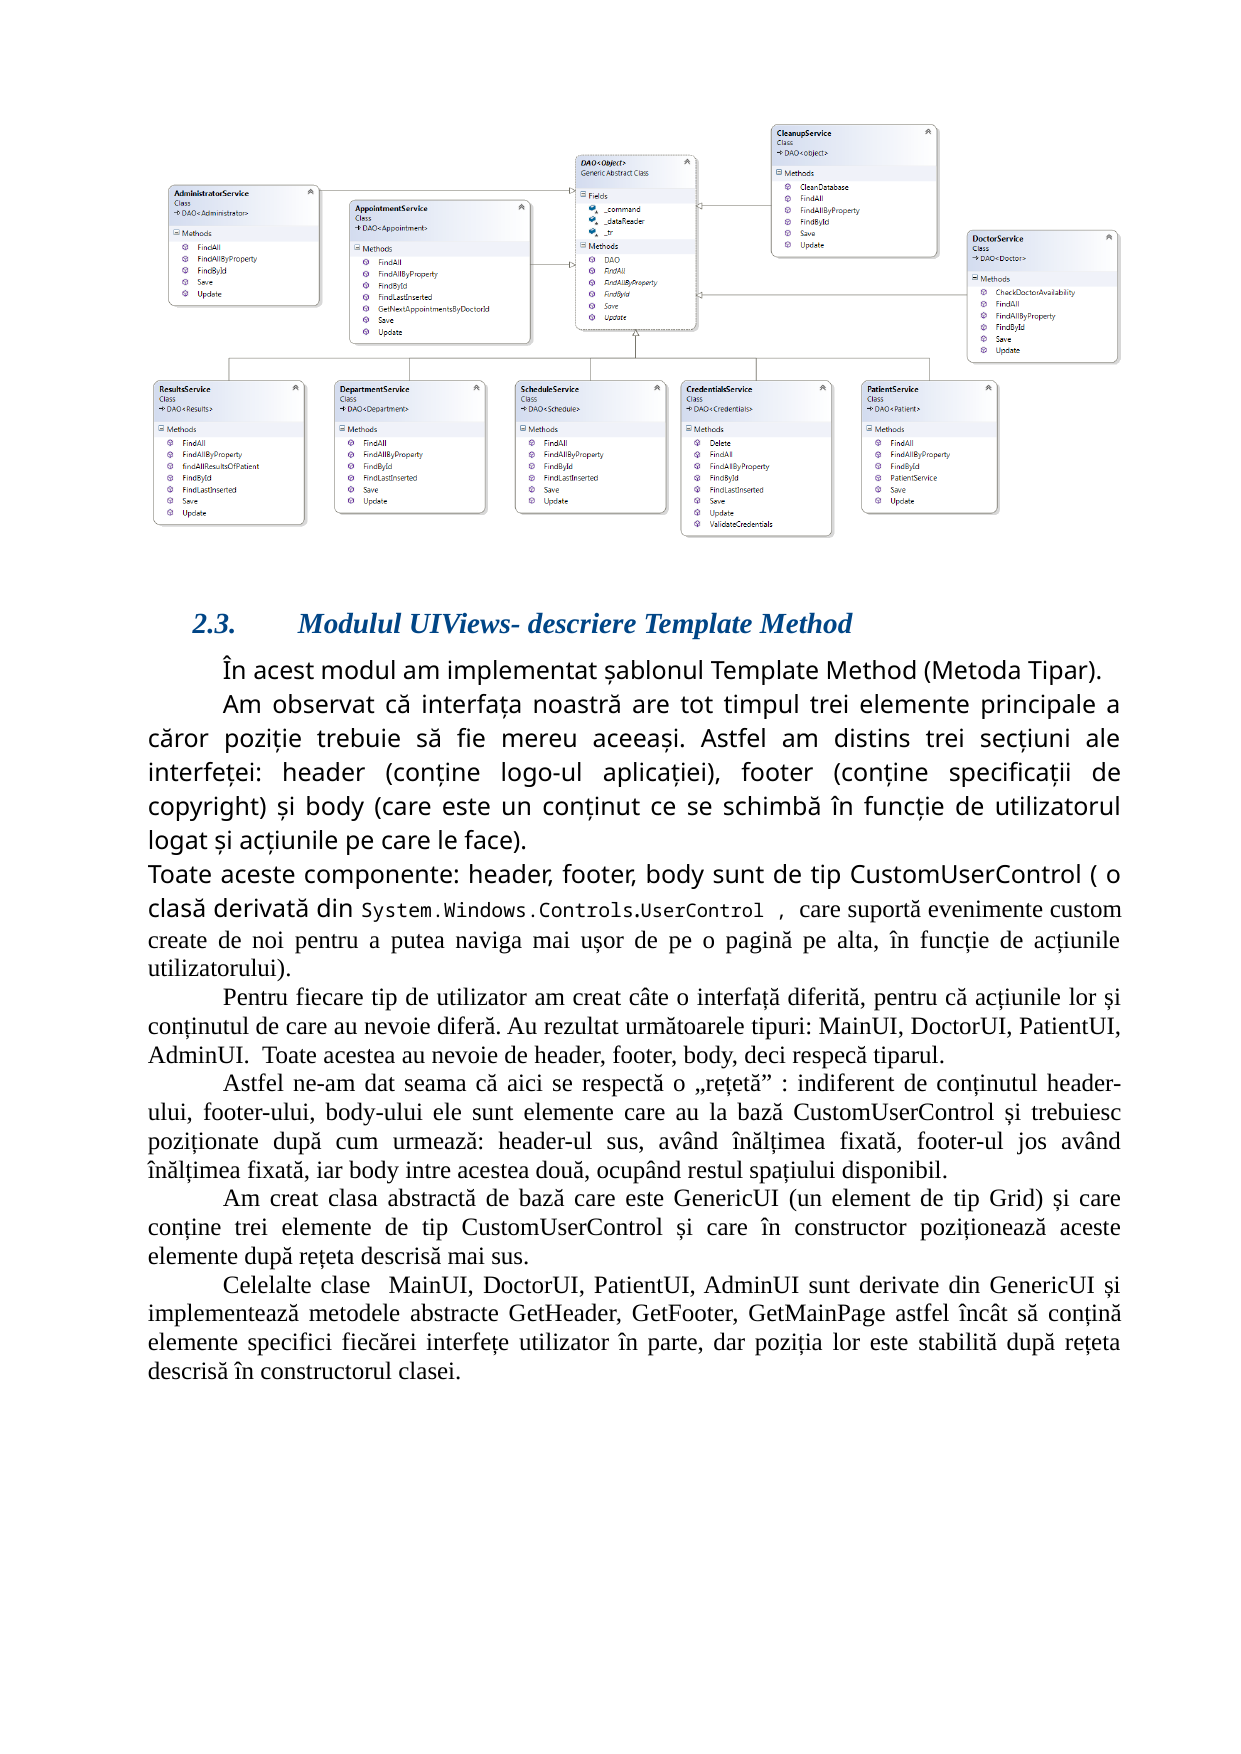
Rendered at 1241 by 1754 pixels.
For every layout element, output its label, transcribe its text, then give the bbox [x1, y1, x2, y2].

picture [147, 118, 1122, 541]
subtitle Modulul UIViews- descriere Template Method [192, 606, 1122, 640]
text Celelalte clase MainUI, DoctorUI, PatientUI, AdminUI sunt derivate din GenericUI și implementează metodele abstracte GetHeader, GetFooter, GetMainPage astfel încât să conțină elemente specifici fiecărei interfețe utilizator în parte, dar poziția lor este stabilită după rețeta descrisă în constructorul clasei. [148, 1270, 1122, 1385]
text Pentru fiecare tip de utilizator am creat câte o interfață diferită, pentru că acțiunile lor și conținutul de care au nevoie diferă. Au rezultat următoarele tipuri: MainUI, DoctorUI, PatientUI, AdminUI. Toate acestea au nevoie de header, footer, body, deci respecă tiparul. [148, 982, 1122, 1068]
text Am observat că interfața noastră are tot timpul trei elemente principale a căror poziție trebuie să fie mereu aceeași. Astfel am distins trei secțiuni ale interfeței: header (conține logo-ul aplicației), footer (conține specificații de copyright) și body (care este un conținut ce se schimbă în funcție de utilizatorul logat și acțiunile pe care le face). [148, 686, 1122, 857]
text În acest modul am implementat șablonul Template Method (Metoda Tipar). [148, 652, 1122, 686]
text Astfel ne-am dat seama că aici se respectă o „rețetă” : indiferent de conținutul header-ului, footer-ului, body-ului ele sunt elemente care au la bază CustomUserControl și trebuiesc poziționate după cum urmează: header-ul sus, având înălțimea fixată, footer-ul jos având înălțimea fixată, iar body intre acestea două, ocupând restul spațiului disponibil. [148, 1068, 1122, 1183]
text Toate aceste componente: header, footer, body sunt de tip CustomUserControl ( o clasă derivată din System.Windows.Controls.UserControl , care suportă evenimente custom create de noi pentru a putea naviga mai ușor de pe o pagină pe alta, în funcție de acțiunile utilizatorului). [148, 857, 1122, 982]
text Am creat clasa abstractă de bază care este GenericUI (un element de tip Grid) și care conține trei elemente de tip CustomUserControl și care în constructor poziționează aceste elemente după rețeta descrisă mai sus. [148, 1183, 1122, 1270]
